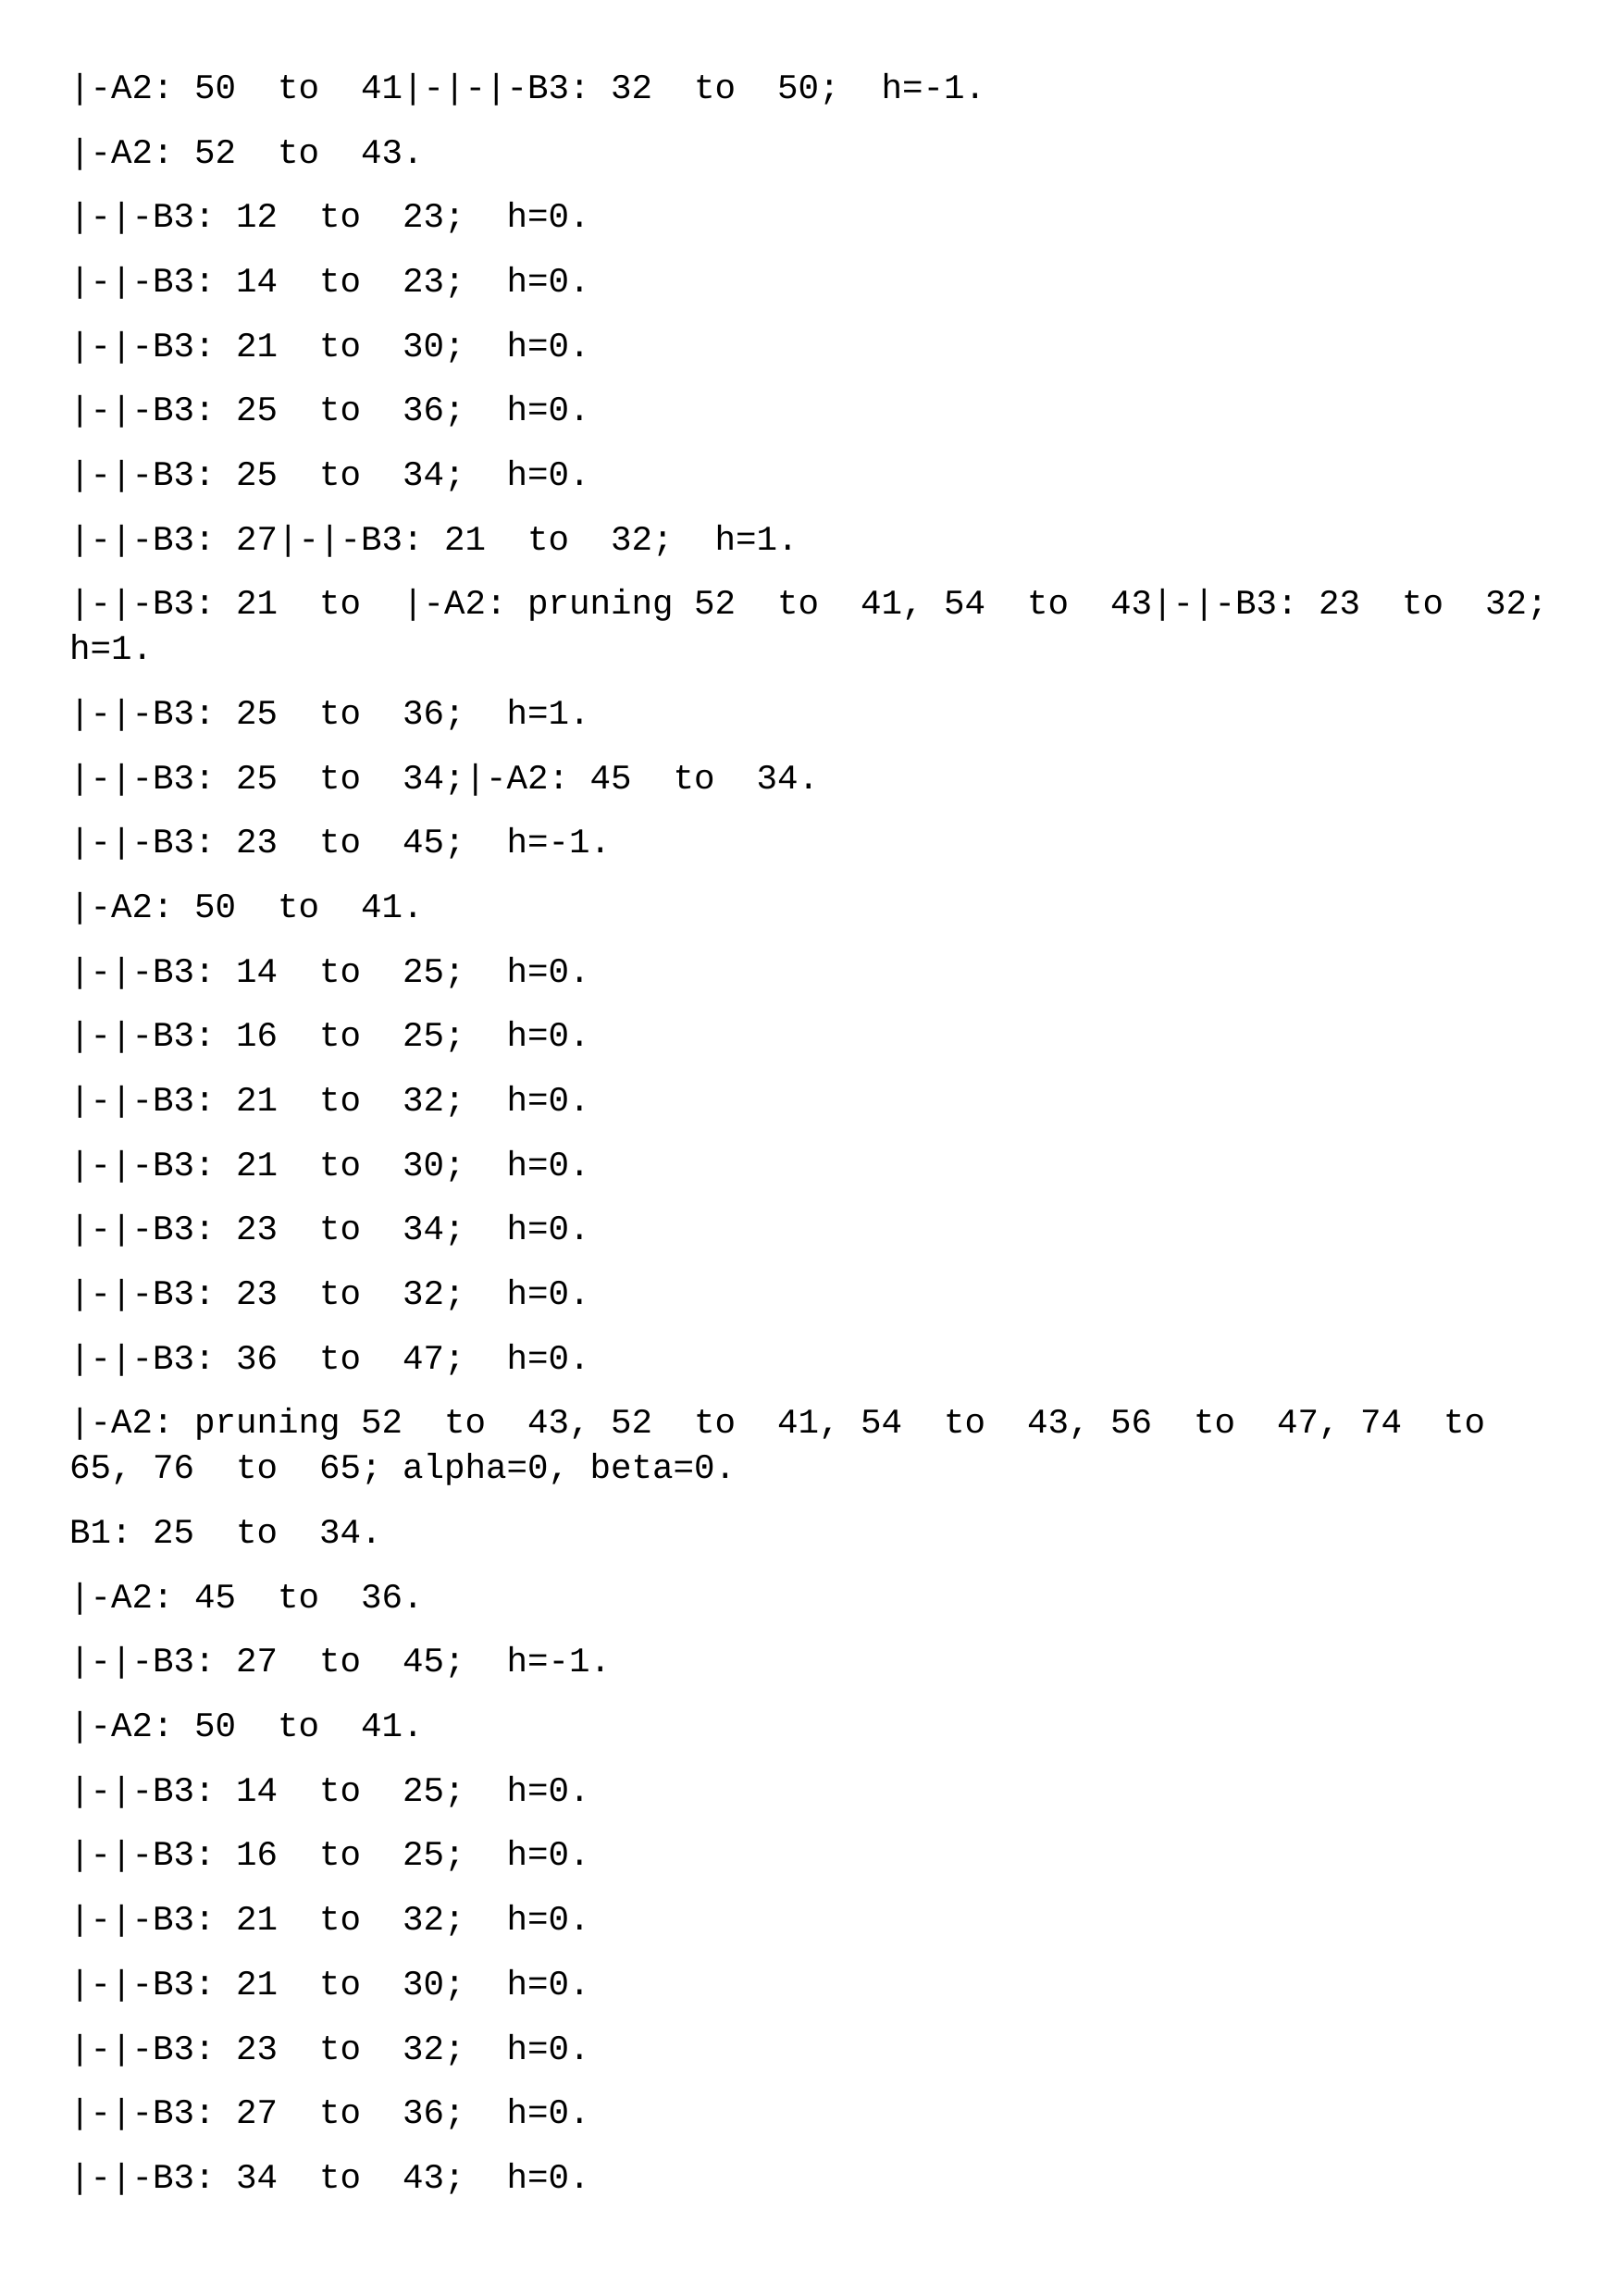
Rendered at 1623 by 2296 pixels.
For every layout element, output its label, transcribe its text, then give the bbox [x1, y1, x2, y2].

text |-|-B3: 27|-|-B3: 21 to 32; h=1. [69, 521, 1554, 560]
text |-|-B3: 23 to 32; h=0. [69, 1275, 1554, 1315]
text |-|-B3: 21 to 32; h=0. [69, 1901, 1554, 1941]
text |-|-B3: 34 to 43; h=0. [69, 2159, 1554, 2199]
text |-|-B3: 21 to 30; h=0. [69, 328, 1554, 366]
text B1: 25 to 34. [69, 1514, 1554, 1554]
text |-|-B3: 27 to 36; h=0. [69, 2094, 1554, 2134]
text |-|-B3: 27 to 45; h=-1. [69, 1644, 1554, 1682]
text |-A2: 52 to 43. [69, 134, 1554, 173]
text |-|-B3: 16 to 25; h=0. [69, 1836, 1554, 1876]
text |-A2: pruning 52 to 43, 52 to 41, 54 to 43, 56 to 47, 74 to 65, 76 to 65; alpha=0, beta=0. [69, 1405, 1554, 1489]
text |-A2: 50 to 41. [69, 888, 1554, 928]
text |-|-B3: 12 to 23; h=0. [69, 198, 1554, 238]
text |-|-B3: 25 to 36; h=1. [69, 695, 1554, 734]
text |-|-B3: 14 to 25; h=0. [69, 1772, 1554, 1811]
text |-|-B3: 21 to 30; h=0. [69, 1966, 1554, 2004]
text |-|-B3: 14 to 25; h=0. [69, 953, 1554, 992]
text |-|-B3: 23 to 45; h=-1. [69, 824, 1554, 863]
text |-|-B3: 36 to 47; h=0. [69, 1340, 1554, 1379]
text |-|-B3: 25 to 34; h=0. [69, 456, 1554, 496]
text |-A2: 45 to 36. [69, 1579, 1554, 1618]
text |-|-B3: 16 to 25; h=0. [69, 1017, 1554, 1057]
text |-A2: 50 to 41|-|-|-B3: 32 to 50; h=-1. [69, 69, 1554, 108]
text |-|-B3: 23 to 34; h=0. [69, 1210, 1554, 1250]
text |-|-B3: 23 to 32; h=0. [69, 2030, 1554, 2069]
text |-|-B3: 21 to 30; h=0. [69, 1147, 1554, 1185]
text |-A2: 50 to 41. [69, 1707, 1554, 1747]
text |-|-B3: 21 to |-A2: pruning 52 to 41, 54 to 43|-|-B3: 23 to 32; h=1. [69, 585, 1554, 670]
text |-|-B3: 25 to 36; h=0. [69, 391, 1554, 431]
text |-|-B3: 25 to 34;|-A2: 45 to 34. [69, 760, 1554, 799]
text |-|-B3: 21 to 32; h=0. [69, 1082, 1554, 1122]
text |-|-B3: 14 to 23; h=0. [69, 263, 1554, 303]
